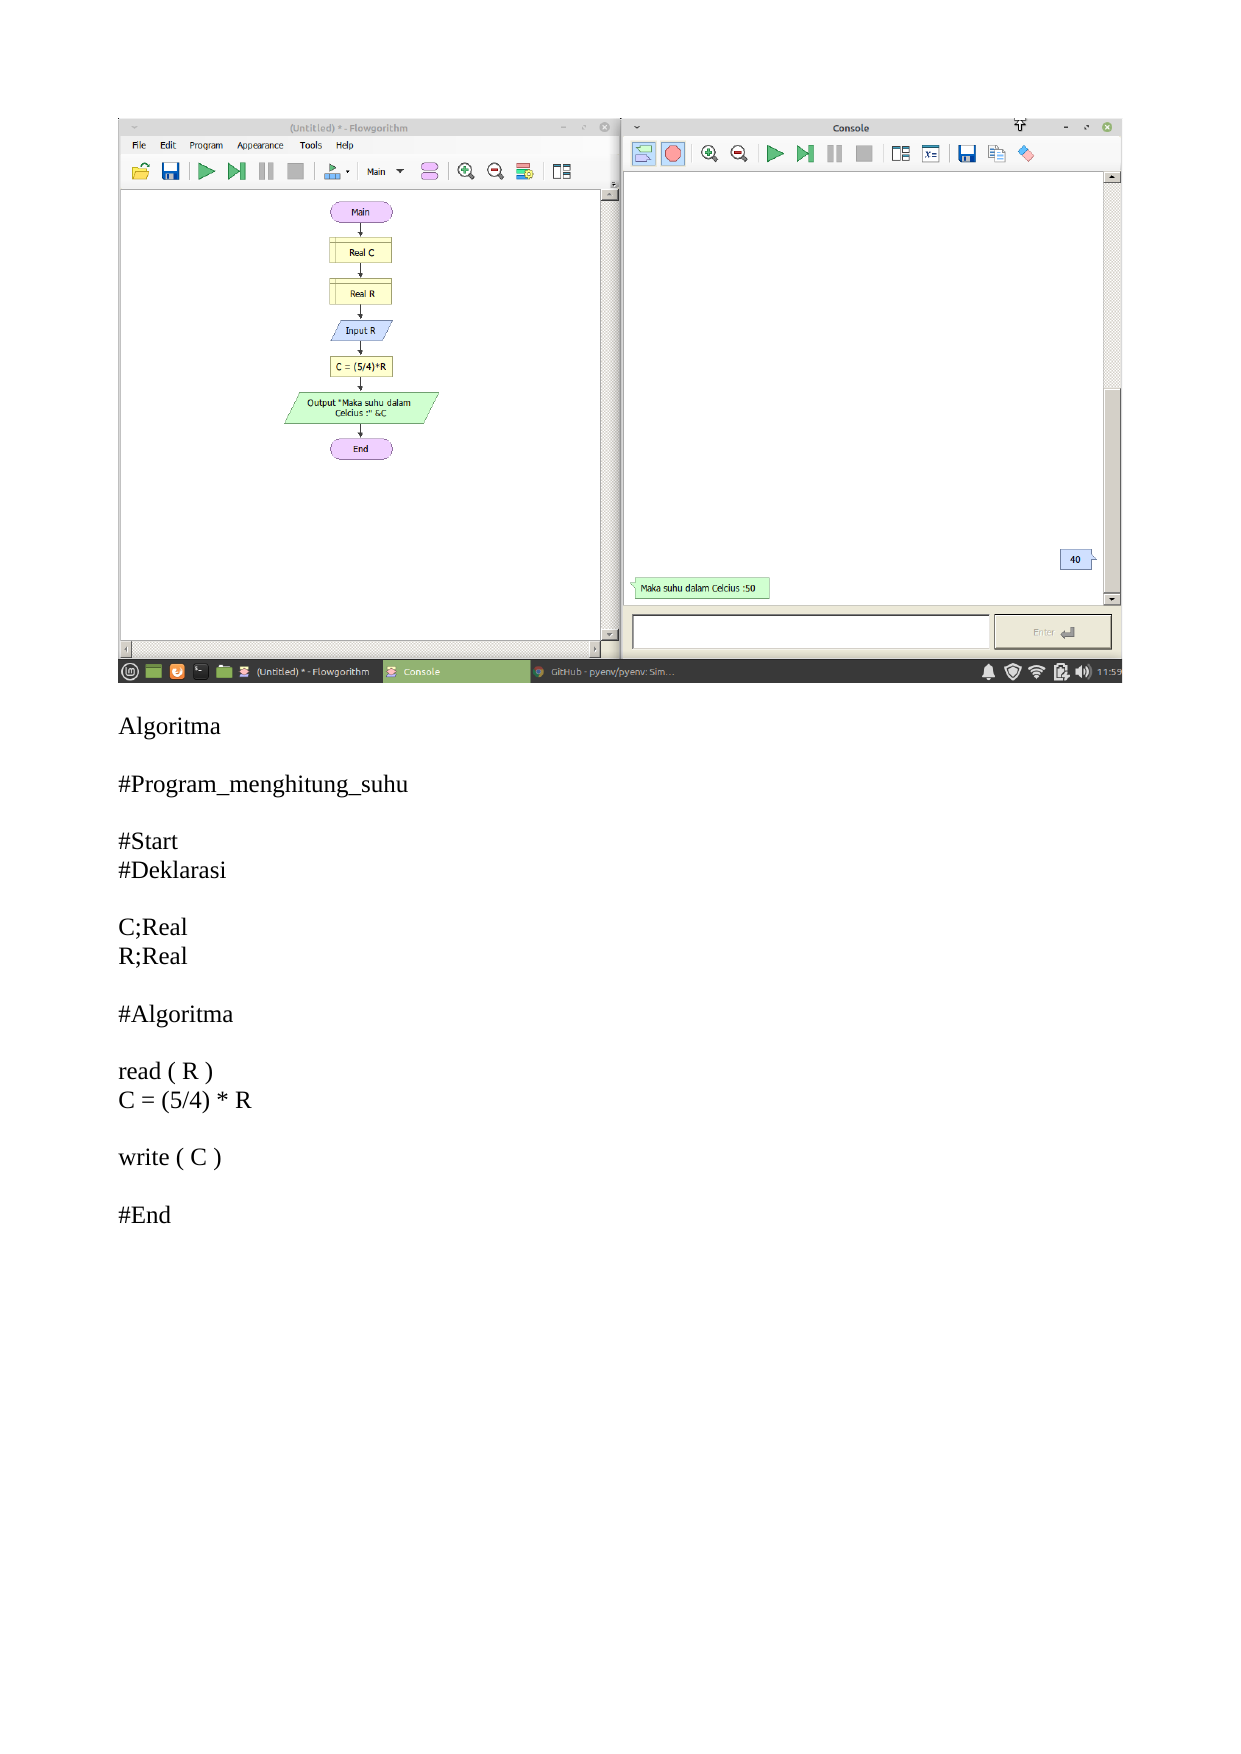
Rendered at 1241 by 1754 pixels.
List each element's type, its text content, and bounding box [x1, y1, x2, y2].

text #End [118, 1200, 1122, 1229]
text read ( R ) [118, 1056, 1122, 1085]
picture [118, 118, 1123, 683]
text #Program_menghitung_suhu [118, 769, 1122, 797]
text #Start [118, 826, 1122, 855]
text #Deklarasi [118, 855, 1122, 884]
text C = (5/4) * R [118, 1085, 1122, 1114]
text R;Real [118, 941, 1122, 970]
text Algoritma [118, 711, 1122, 740]
text write ( C ) [118, 1142, 1122, 1171]
text C;Real [118, 912, 1122, 941]
text #Algoritma [118, 999, 1122, 1027]
